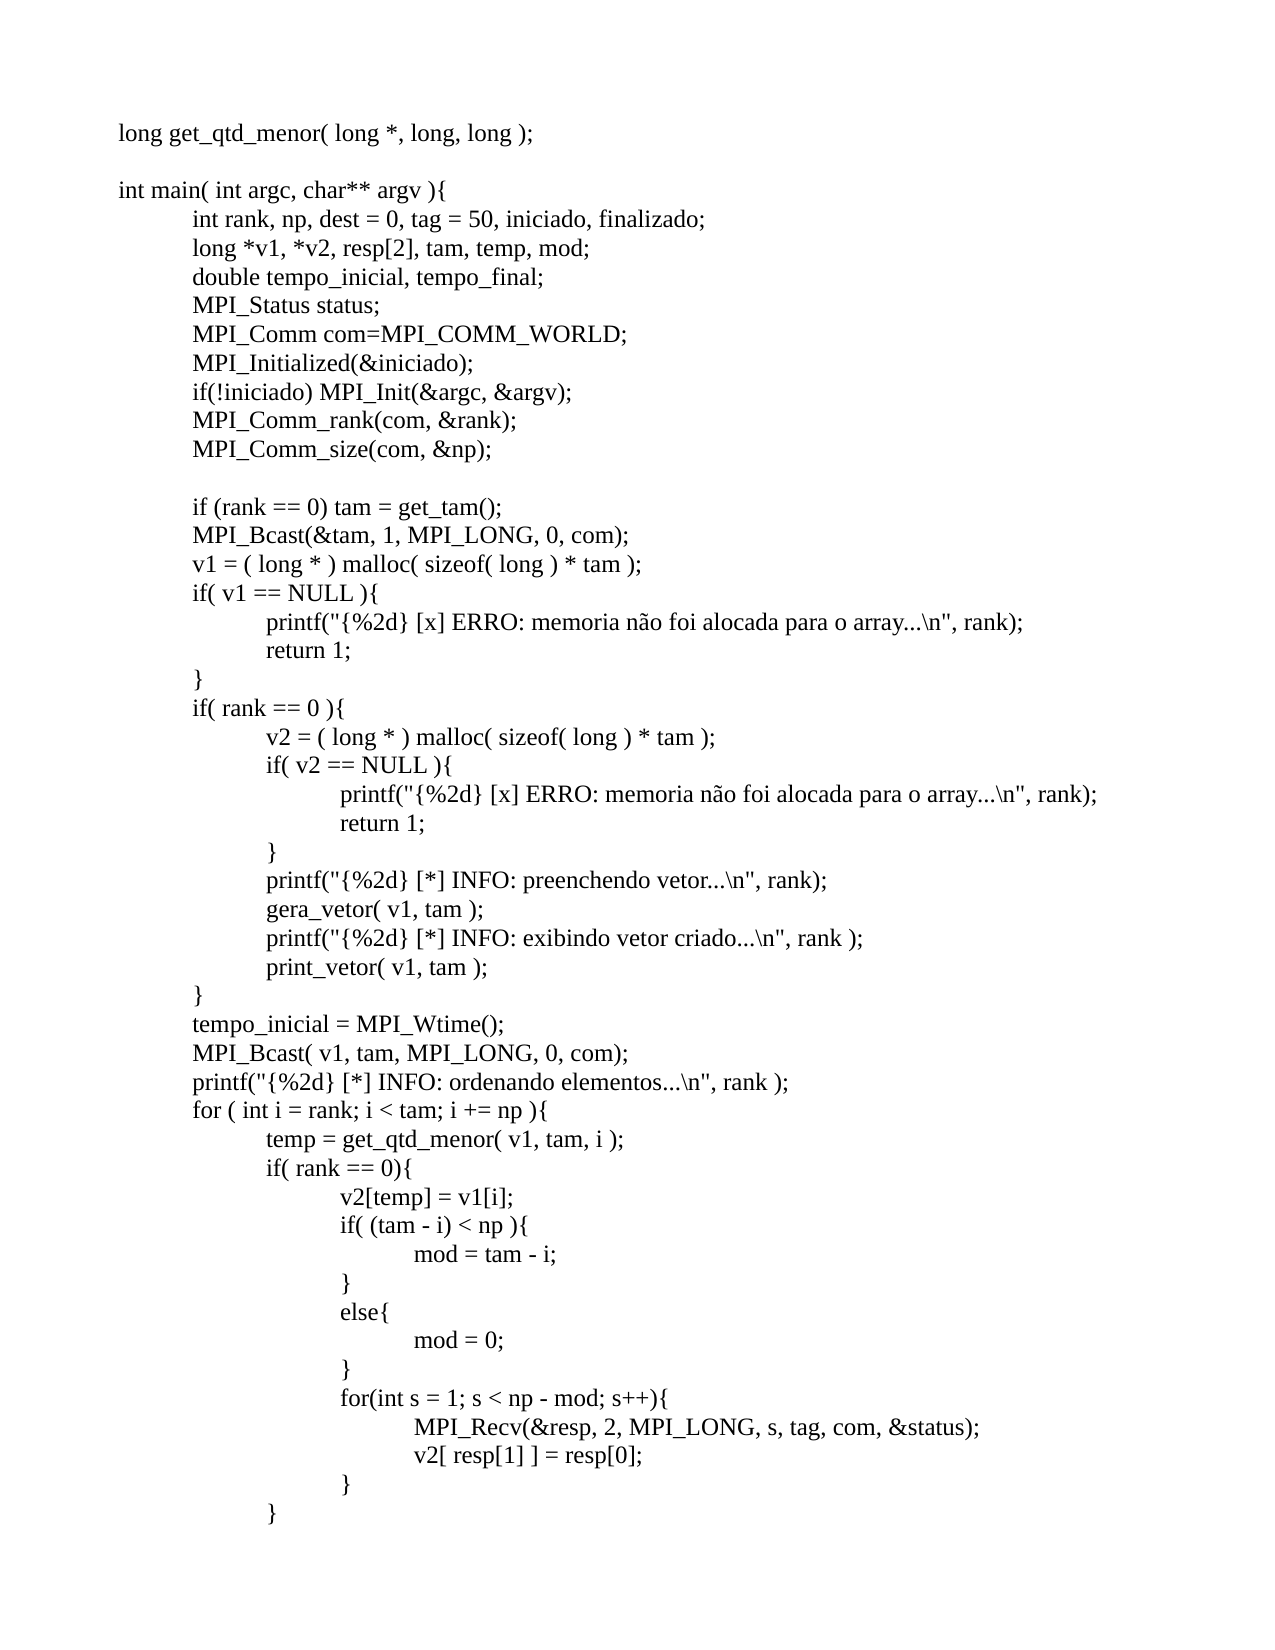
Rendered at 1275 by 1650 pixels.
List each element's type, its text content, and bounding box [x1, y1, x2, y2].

text if( v1 == NULL ){ [118, 578, 1157, 607]
text else{ [118, 1297, 1157, 1326]
text if( rank == 0 ){ [118, 693, 1157, 722]
text double tempo_inicial, tempo_final; [118, 262, 1157, 291]
text for(int s = 1; s < np - mod; s++){ [118, 1383, 1157, 1412]
text printf("{%2d} [x] ERRO: memoria não foi alocada para o array...\n", rank); [118, 779, 1157, 808]
text v2[ resp[1] ] = resp[0]; [118, 1441, 1157, 1469]
text v2 = ( long * ) malloc( sizeof( long ) * tam ); [118, 722, 1157, 751]
text } [118, 1268, 1157, 1297]
text long *v1, *v2, resp[2], tam, temp, mod; [118, 233, 1157, 262]
text printf("{%2d} [*] INFO: exibindo vetor criado...\n", rank ); [118, 923, 1157, 952]
text MPI_Bcast( v1, tam, MPI_LONG, 0, com); [118, 1038, 1157, 1067]
text return 1; [118, 636, 1157, 664]
text tempo_inicial = MPI_Wtime(); [118, 1009, 1157, 1038]
text print_vetor( v1, tam ); [118, 952, 1157, 981]
text } [118, 1354, 1157, 1383]
text if (rank == 0) tam = get_tam(); [118, 492, 1157, 521]
text int main( int argc, char** argv ){ [118, 176, 1157, 204]
text if( rank == 0){ [118, 1153, 1157, 1182]
text MPI_Comm com=MPI_COMM_WORLD; [118, 319, 1157, 348]
text } [118, 981, 1157, 1009]
text MPI_Status status; [118, 291, 1157, 319]
text printf("{%2d} [*] INFO: ordenando elementos...\n", rank ); [118, 1067, 1157, 1096]
text if(!iniciado) MPI_Init(&argc, &argv); [118, 377, 1157, 406]
text long get_qtd_menor( long *, long, long ); [118, 118, 1157, 147]
text return 1; [118, 808, 1157, 837]
text gera_vetor( v1, tam ); [118, 894, 1157, 923]
text MPI_Comm_size(com, &np); [118, 434, 1157, 463]
text mod = tam - i; [118, 1239, 1157, 1268]
text int rank, np, dest = 0, tag = 50, iniciado, finalizado; [118, 204, 1157, 233]
text if( (tam - i) < np ){ [118, 1211, 1157, 1239]
text printf("{%2d} [*] INFO: preenchendo vetor...\n", rank); [118, 866, 1157, 894]
text } [118, 837, 1157, 866]
text } [118, 664, 1157, 693]
text printf("{%2d} [x] ERRO: memoria não foi alocada para o array...\n", rank); [118, 607, 1157, 636]
text v2[temp] = v1[i]; [118, 1182, 1157, 1211]
text v1 = ( long * ) malloc( sizeof( long ) * tam ); [118, 549, 1157, 578]
text MPI_Comm_rank(com, &rank); [118, 406, 1157, 434]
text MPI_Initialized(&iniciado); [118, 348, 1157, 377]
text } [118, 1498, 1157, 1527]
text } [118, 1469, 1157, 1498]
text mod = 0; [118, 1326, 1157, 1354]
text temp = get_qtd_menor( v1, tam, i ); [118, 1124, 1157, 1153]
text if( v2 == NULL ){ [118, 751, 1157, 779]
text MPI_Recv(&resp, 2, MPI_LONG, s, tag, com, &status); [118, 1412, 1157, 1441]
text MPI_Bcast(&tam, 1, MPI_LONG, 0, com); [118, 521, 1157, 549]
text for ( int i = rank; i < tam; i += np ){ [118, 1096, 1157, 1124]
